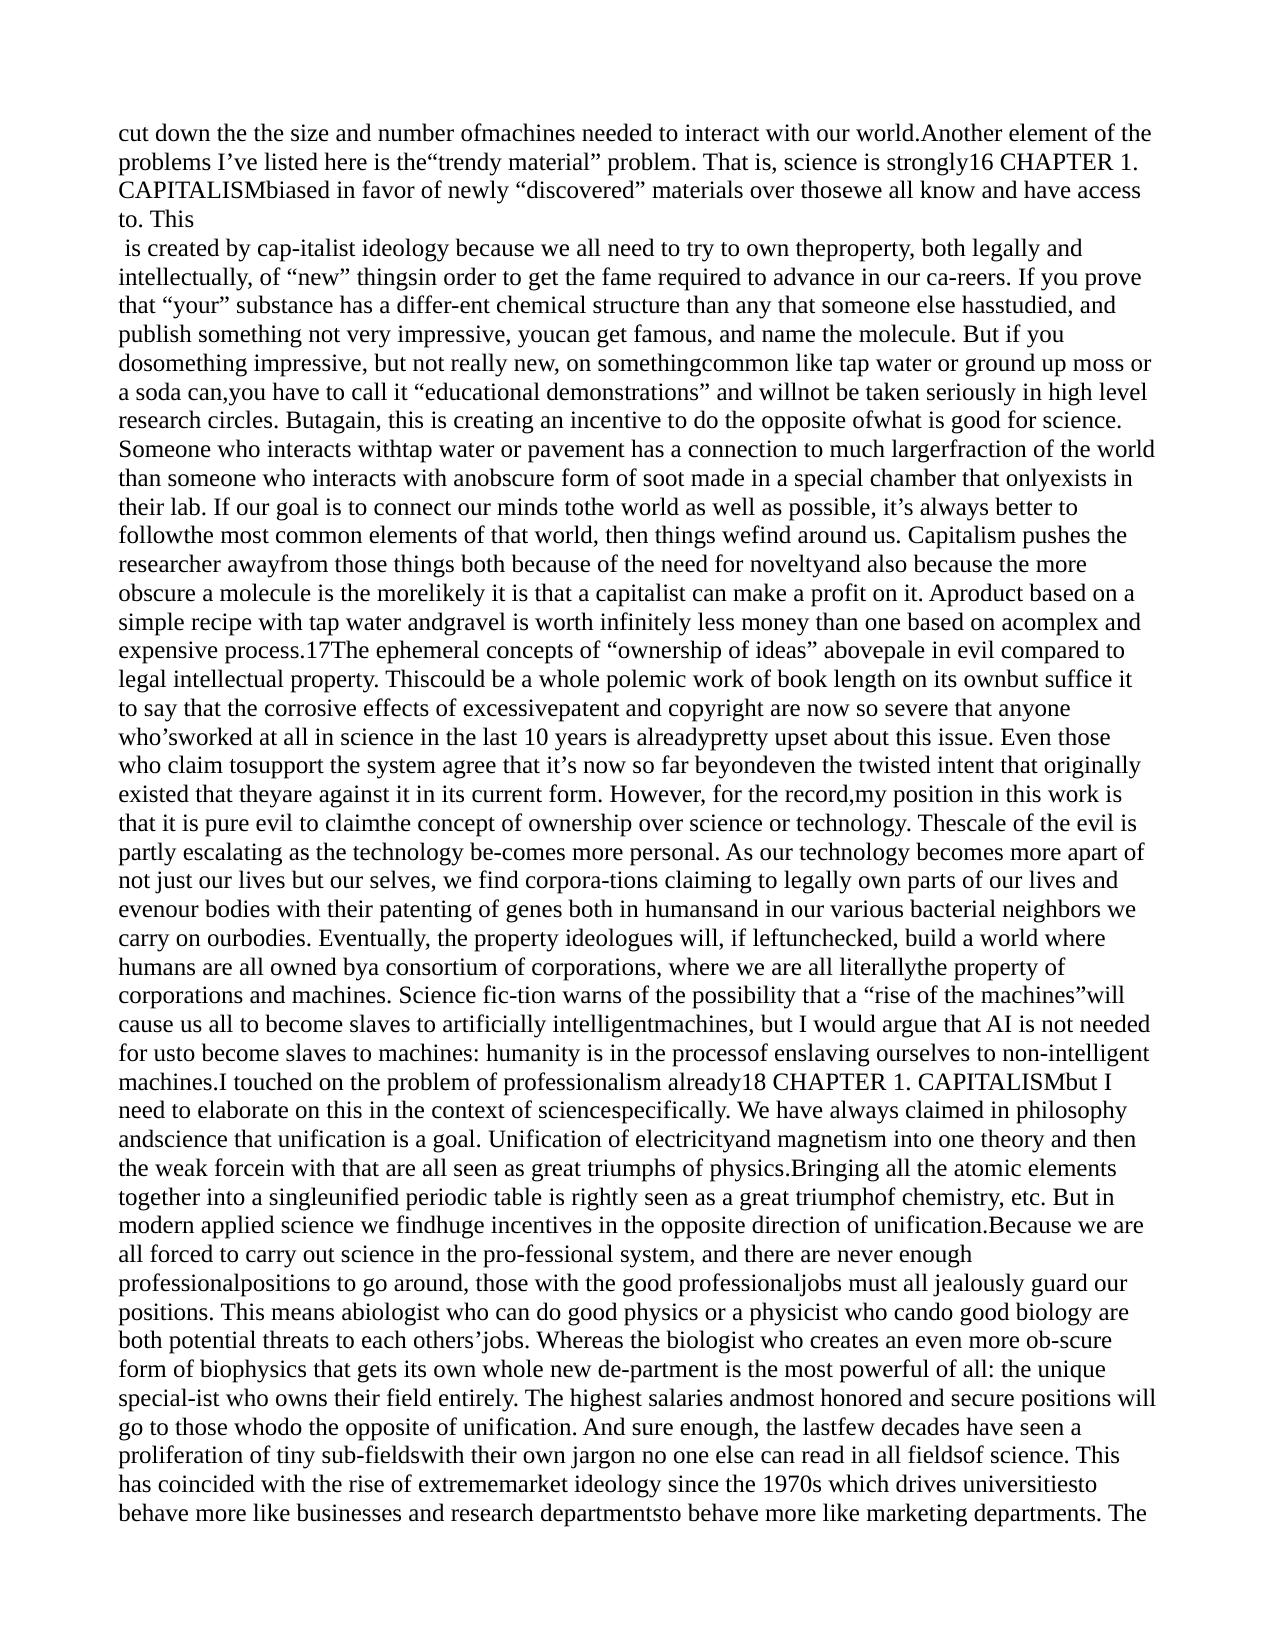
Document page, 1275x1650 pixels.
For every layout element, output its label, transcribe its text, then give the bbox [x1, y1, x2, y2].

text cut down the the size and number ofmachines needed to interact with our world.Another element of the problems I’ve listed here is the“trendy material” problem. That is, science is strongly16 CHAPTER 1. CAPITALISMbiased in favor of newly “discovered” materials over thosewe all know and have access to. This [118, 118, 1157, 233]
text is created by cap-italist ideology because we all need to try to own theproperty, both legally and intellectually, of “new” thingsin order to get the fame required to advance in our ca-reers. If you prove that “your” substance has a differ-ent chemical structure than any that someone else hasstudied, and publish something not very impressive, youcan get famous, and name the molecule. But if you dosomething impressive, but not really new, on somethingcommon like tap water or ground up moss or a soda can,you have to call it “educational demonstrations” and willnot be taken seriously in high level research circles. Butagain, this is creating an incentive to do the opposite ofwhat is good for science. Someone who interacts withtap water or pavement has a connection to much largerfraction of the world than someone who interacts with anobscure form of soot made in a special chamber that onlyexists in their lab. If our goal is to connect our minds tothe world as well as possible, it’s always better to followthe most common elements of that world, then things wefind around us. Capitalism pushes the researcher awayfrom those things both because of the need for noveltyand also because the more obscure a molecule is the morelikely it is that a capitalist can make a profit on it. Aproduct based on a simple recipe with tap water andgravel is worth infinitely less money than one based on acomplex and expensive process.17The ephemeral concepts of “ownership of ideas” abovepale in evil compared to legal intellectual property. Thiscould be a whole polemic work of book length on its ownbut suffice it to say that the corrosive effects of excessivepatent and copyright are now so severe that anyone who’sworked at all in science in the last 10 years is alreadypretty upset about this issue. Even those who claim tosupport the system agree that it’s now so far beyondeven the twisted intent that originally existed that theyare against it in its current form. However, for the record,my position in this work is that it is pure evil to claimthe concept of ownership over science or technology. Thescale of the evil is partly escalating as the technology be-comes more personal. As our technology becomes more apart of not just our lives but our selves, we find corpora-tions claiming to legally own parts of our lives and evenour bodies with their patenting of genes both in humansand in our various bacterial neighbors we carry on ourbodies. Eventually, the property ideologues will, if leftunchecked, build a world where humans are all owned bya consortium of corporations, where we are all literallythe property of corporations and machines. Science fic-tion warns of the possibility that a “rise of the machines”will cause us all to become slaves to artificially intelligentmachines, but I would argue that AI is not needed for usto become slaves to machines: humanity is in the processof enslaving ourselves to non-intelligent machines.I touched on the problem of professionalism already18 CHAPTER 1. CAPITALISMbut I need to elaborate on this in the context of sciencespecifically. We have always claimed in philosophy andscience that unification is a goal. Unification of electricityand magnetism into one theory and then the weak forcein with that are all seen as great triumphs of physics.Bringing all the atomic elements together into a singleunified periodic table is rightly seen as a great triumphof chemistry, etc. But in modern applied science we findhuge incentives in the opposite direction of unification.Because we are all forced to carry out science in the pro-fessional system, and there are never enough professionalpositions to go around, those with the good professionaljobs must all jealously guard our positions. This means abiologist who can do good physics or a physicist who cando good biology are both potential threats to each others’jobs. Whereas the biologist who creates an even more ob-scure form of biophysics that gets its own whole new de-partment is the most powerful of all: the unique special-ist who owns their field entirely. The highest salaries andmost honored and secure positions will go to those whodo the opposite of unification. And sure enough, the lastfew decades have seen a proliferation of tiny sub-fieldswith their own jargon no one else can read in all fieldsof science. This has coincided with the rise of extrememarket ideology since the 1970s which drives universitiesto behave more like businesses and research departmentsto behave more like marketing departments. The [118, 233, 1157, 1527]
